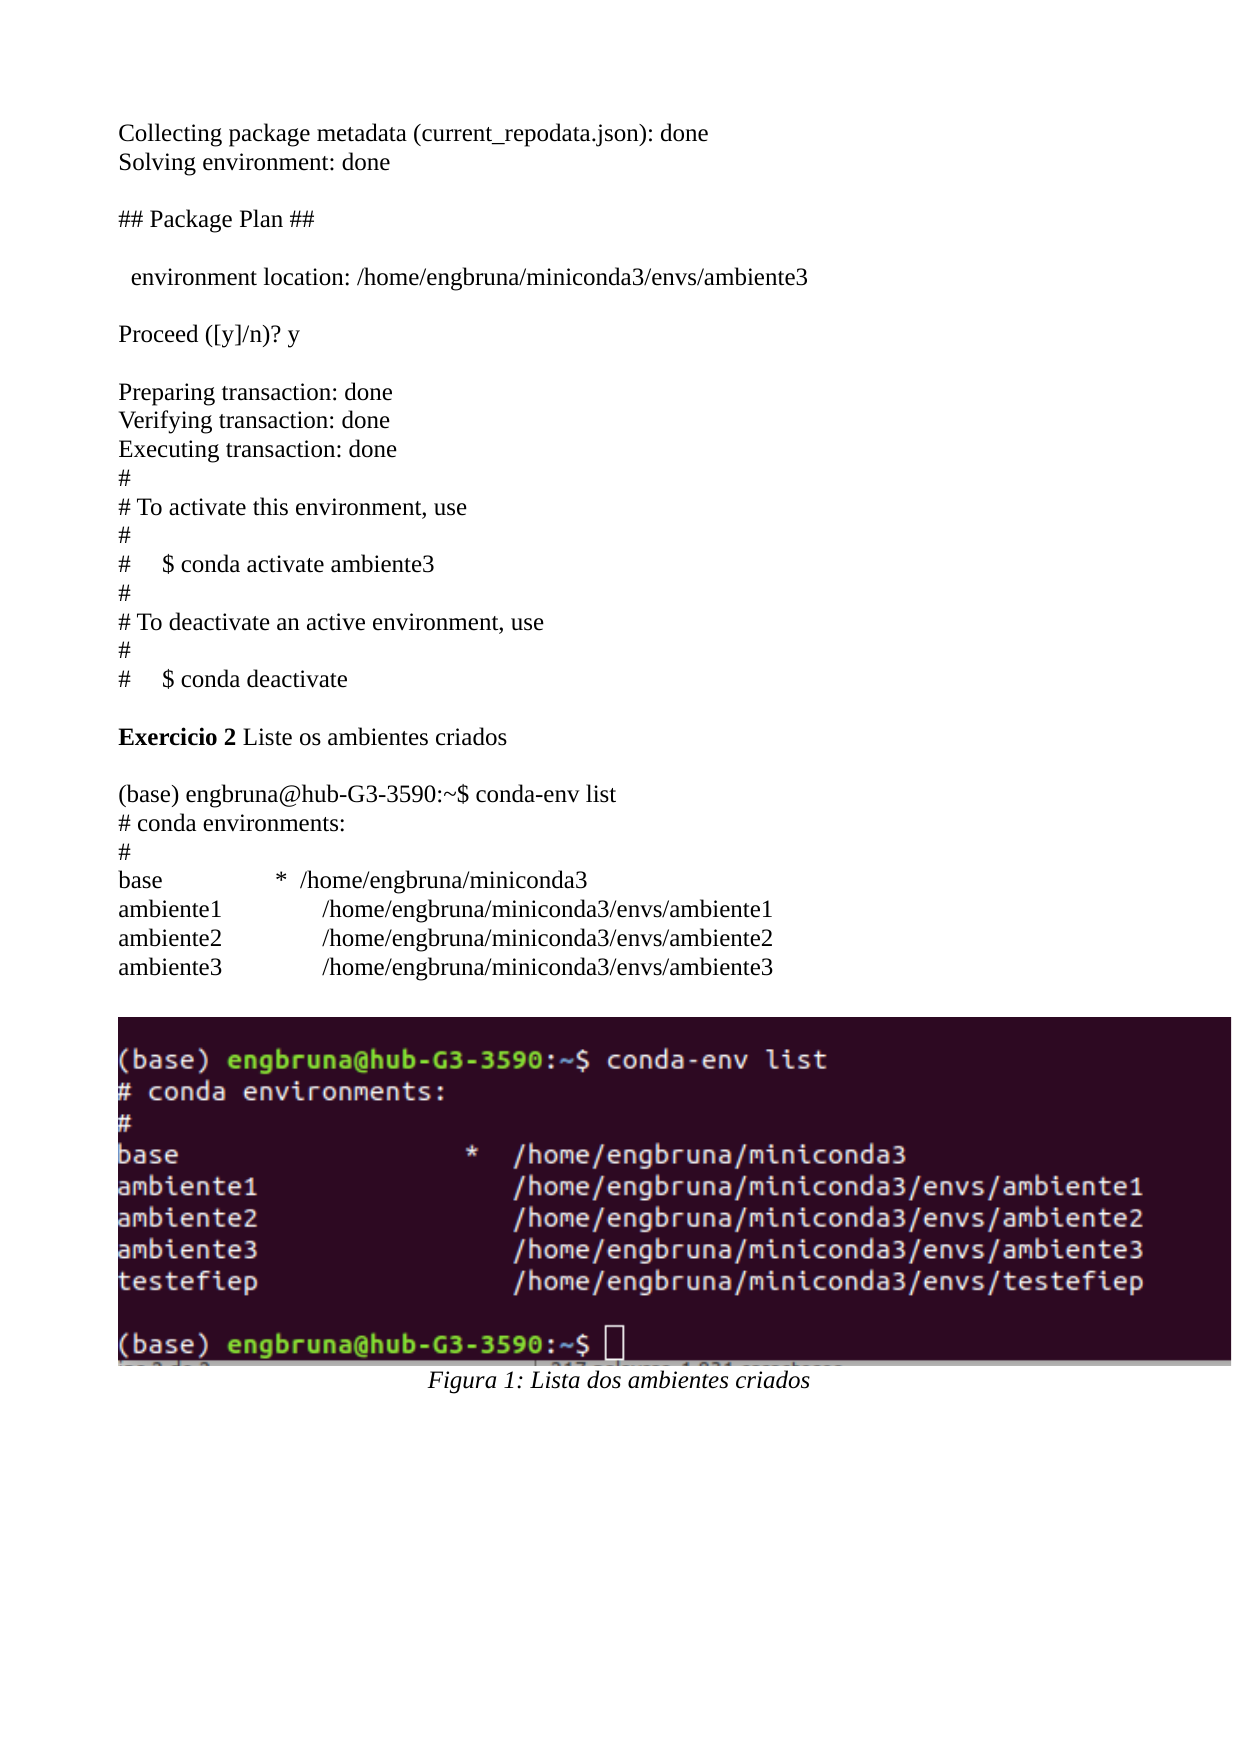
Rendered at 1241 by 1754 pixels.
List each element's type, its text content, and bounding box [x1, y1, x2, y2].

text ambiente1 /home/engbruna/miniconda3/envs/ambiente1 [118, 894, 1122, 923]
text # [118, 463, 1122, 492]
text Proceed ([y]/n)? y [118, 319, 1122, 348]
text environment location: /home/engbruna/miniconda3/envs/ambiente3 [118, 262, 1122, 291]
text Exercicio 2 Liste os ambientes criados [118, 722, 1122, 751]
text # [118, 837, 1122, 866]
text # To activate this environment, use [118, 492, 1122, 521]
text # [118, 636, 1122, 664]
text Preparing transaction: done [118, 377, 1122, 406]
text # $ conda activate ambiente3 [118, 549, 1122, 578]
text Solving environment: done [118, 147, 1122, 176]
text ## Package Plan ## [118, 204, 1122, 233]
text ambiente3 /home/engbruna/miniconda3/envs/ambiente3 [118, 952, 1122, 981]
text # conda environments: [118, 808, 1122, 837]
text # [118, 578, 1122, 607]
text Figura 1: Lista dos ambientes criados [118, 1022, 1122, 1394]
text Executing transaction: done [118, 434, 1122, 463]
text ambiente2 /home/engbruna/miniconda3/envs/ambiente2 [118, 923, 1122, 952]
text # $ conda deactivate [118, 664, 1122, 693]
text # To deactivate an active environment, use [118, 607, 1122, 636]
text (base) engbruna@hub-G3-3590:~$ conda-env list [118, 779, 1122, 808]
text # [118, 521, 1122, 549]
text Collecting package metadata (current_repodata.json): done [118, 118, 1122, 147]
text base * /home/engbruna/miniconda3 [118, 866, 1122, 894]
text Verifying transaction: done [118, 406, 1122, 434]
picture [118, 1353, 257, 1366]
